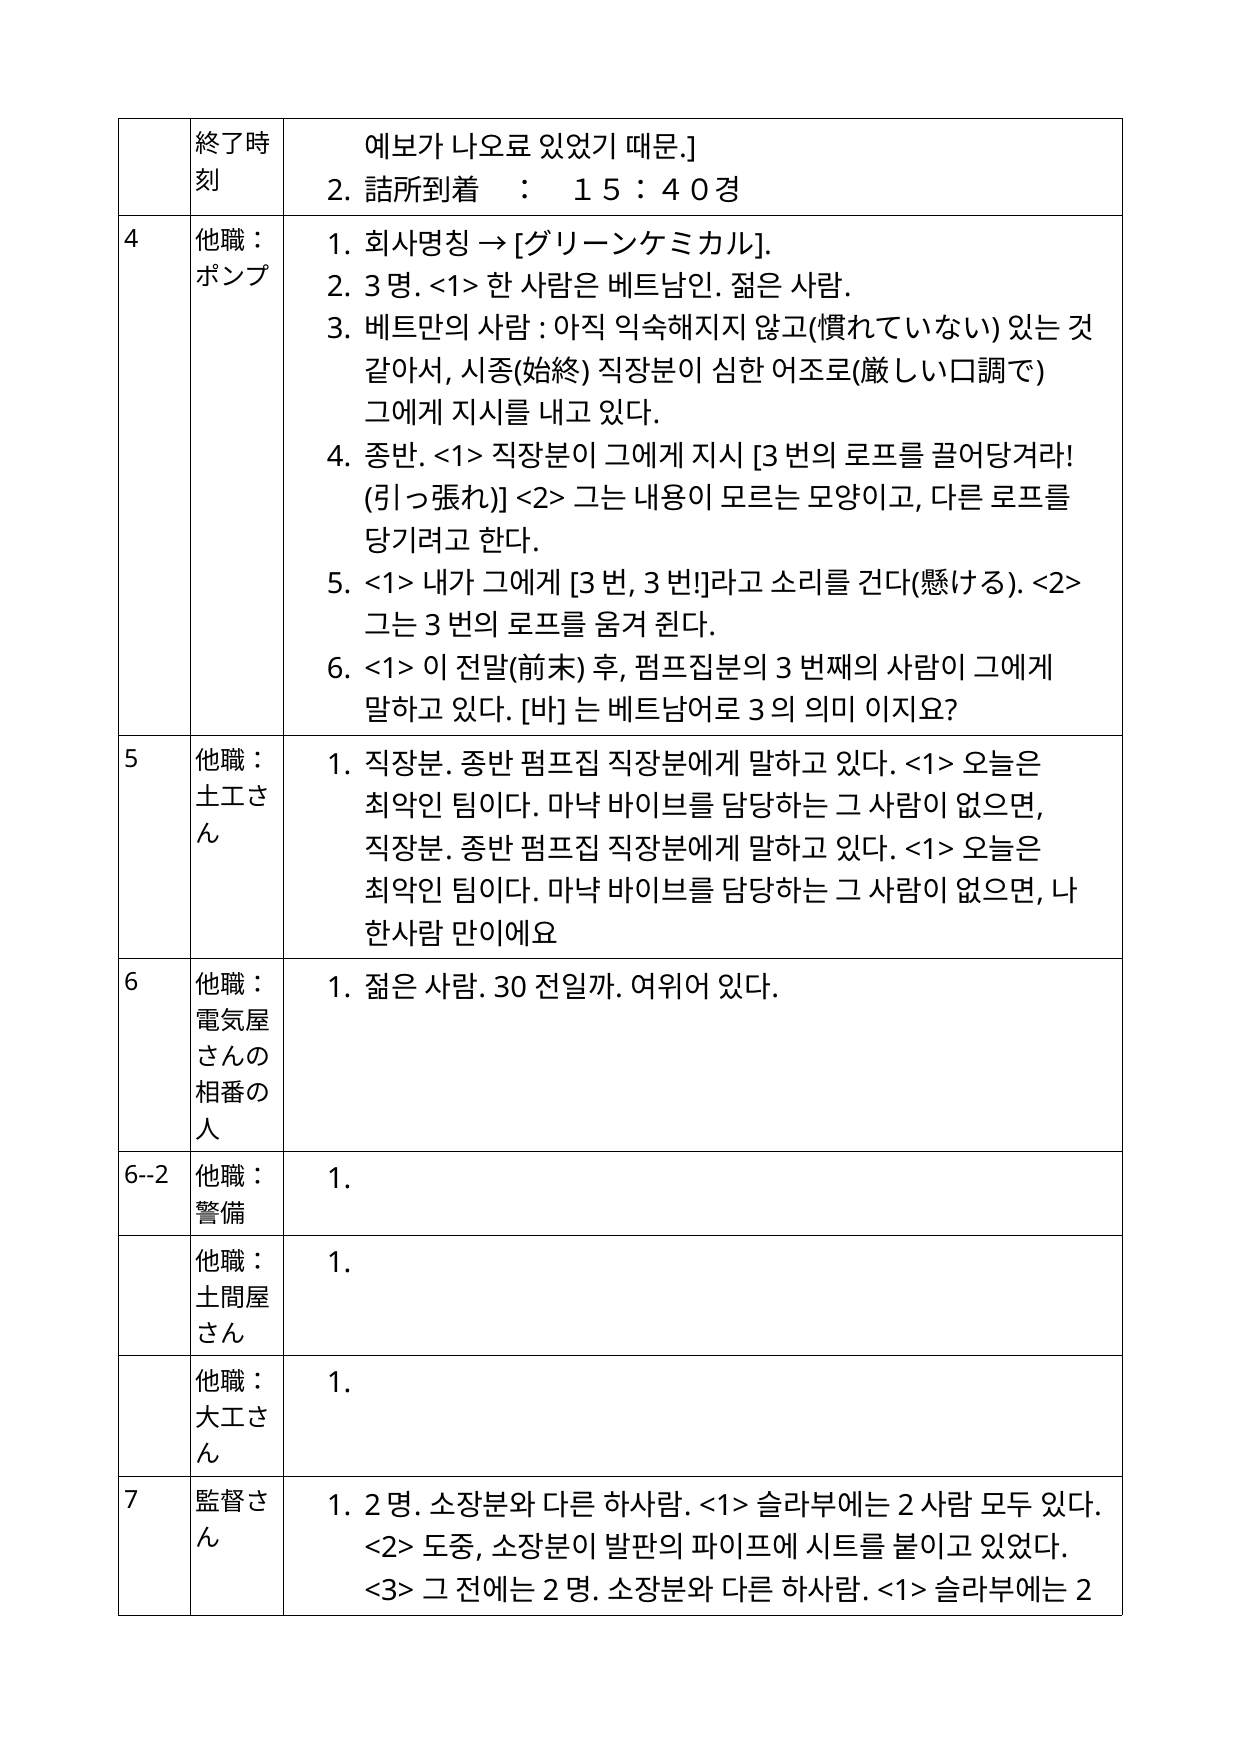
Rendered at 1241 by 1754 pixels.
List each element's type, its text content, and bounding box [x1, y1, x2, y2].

table_cell [284, 1236, 1122, 1355]
table_cell 7 [119, 1477, 190, 1614]
table_cell 6--2 [119, 1152, 190, 1235]
table_cell 회사명칭 → [グリーンケミカル]. 3명. <1> 한 사람은 베트남인. 젊은 사람. 베트만의 사람 : 아직 익숙해지지 않고(慣れていない) 있는 것 같아서, 시종(始終) 직장분이 심한 어조로(厳しい口調で) 그에게 지시를 내고 있다. 종반. <1> 직장분이 그에게 지시 [3번의 로프를 끌어당겨라!(引っ張れ)] <2> 그는 내용이 모르는 모양이고, 다른 로프를 당기려고 한다. <1> 내가 그에게 [3번, 3번!]라고 소리를 건다(懸ける). <2> 그는 3번의 로프를 움겨 쥔다. <1> 이 전말(前末) 후, 펌프집분의 3 번째의 사람이 그에게 말하고 있다. [바] 는 베트남어로 3의 의미 이지요? [284, 216, 1122, 735]
table_cell 他職：警備 [191, 1152, 283, 1235]
table_cell [119, 1236, 190, 1355]
table_cell 終了時刻 [191, 119, 283, 214]
table_cell [284, 1356, 1122, 1476]
table_cell 他職：電気屋さんの相番の人 [191, 959, 283, 1151]
table_cell 他職：大工さん [191, 1356, 283, 1476]
table_cell 2명. 소장분와 다른 하사람. <1> 슬라부에는 2사람 모두 있다. <2> 도중, 소장분이 발판의 파이프에 시트를 붙이고 있었다. <3> 그 전에는 2명. 소장분와 다른 하사람. <1> 슬라부에는 2 [284, 1477, 1122, 1614]
table_cell 監督さん [191, 1477, 283, 1614]
table_cell 6 [119, 959, 190, 1151]
table_cell 他職：土工さん [191, 736, 283, 958]
table_cell [284, 1152, 1122, 1235]
table_cell 5 [119, 736, 190, 958]
table_cell [119, 119, 190, 214]
table_cell 他職：ポンプ [191, 216, 283, 735]
table_cell 他職：土間屋さん [191, 1236, 283, 1355]
table_cell 4 [119, 216, 190, 735]
table_cell [119, 1356, 190, 1476]
table_cell 직장분. 종반 펌프집 직장분에게 말하고 있다. <1> 오늘은 최악인 팀이다. 마냑 바이브를 담당하는 그 사람이 없으면, 직장분. 종반 펌프집 직장분에게 말하고 있다. <1> 오늘은 최악인 팀이다. 마냑 바이브를 담당하는 그 사람이 없으면, 나 한사람 만이에요 [284, 736, 1122, 958]
table_cell 예보가 나오료 있었기 때문.] 詰所到着 ： １５：４０경 [284, 119, 1122, 214]
table_cell 젊은 사람. 30 전일까. 여위어 있다. [284, 959, 1122, 1151]
